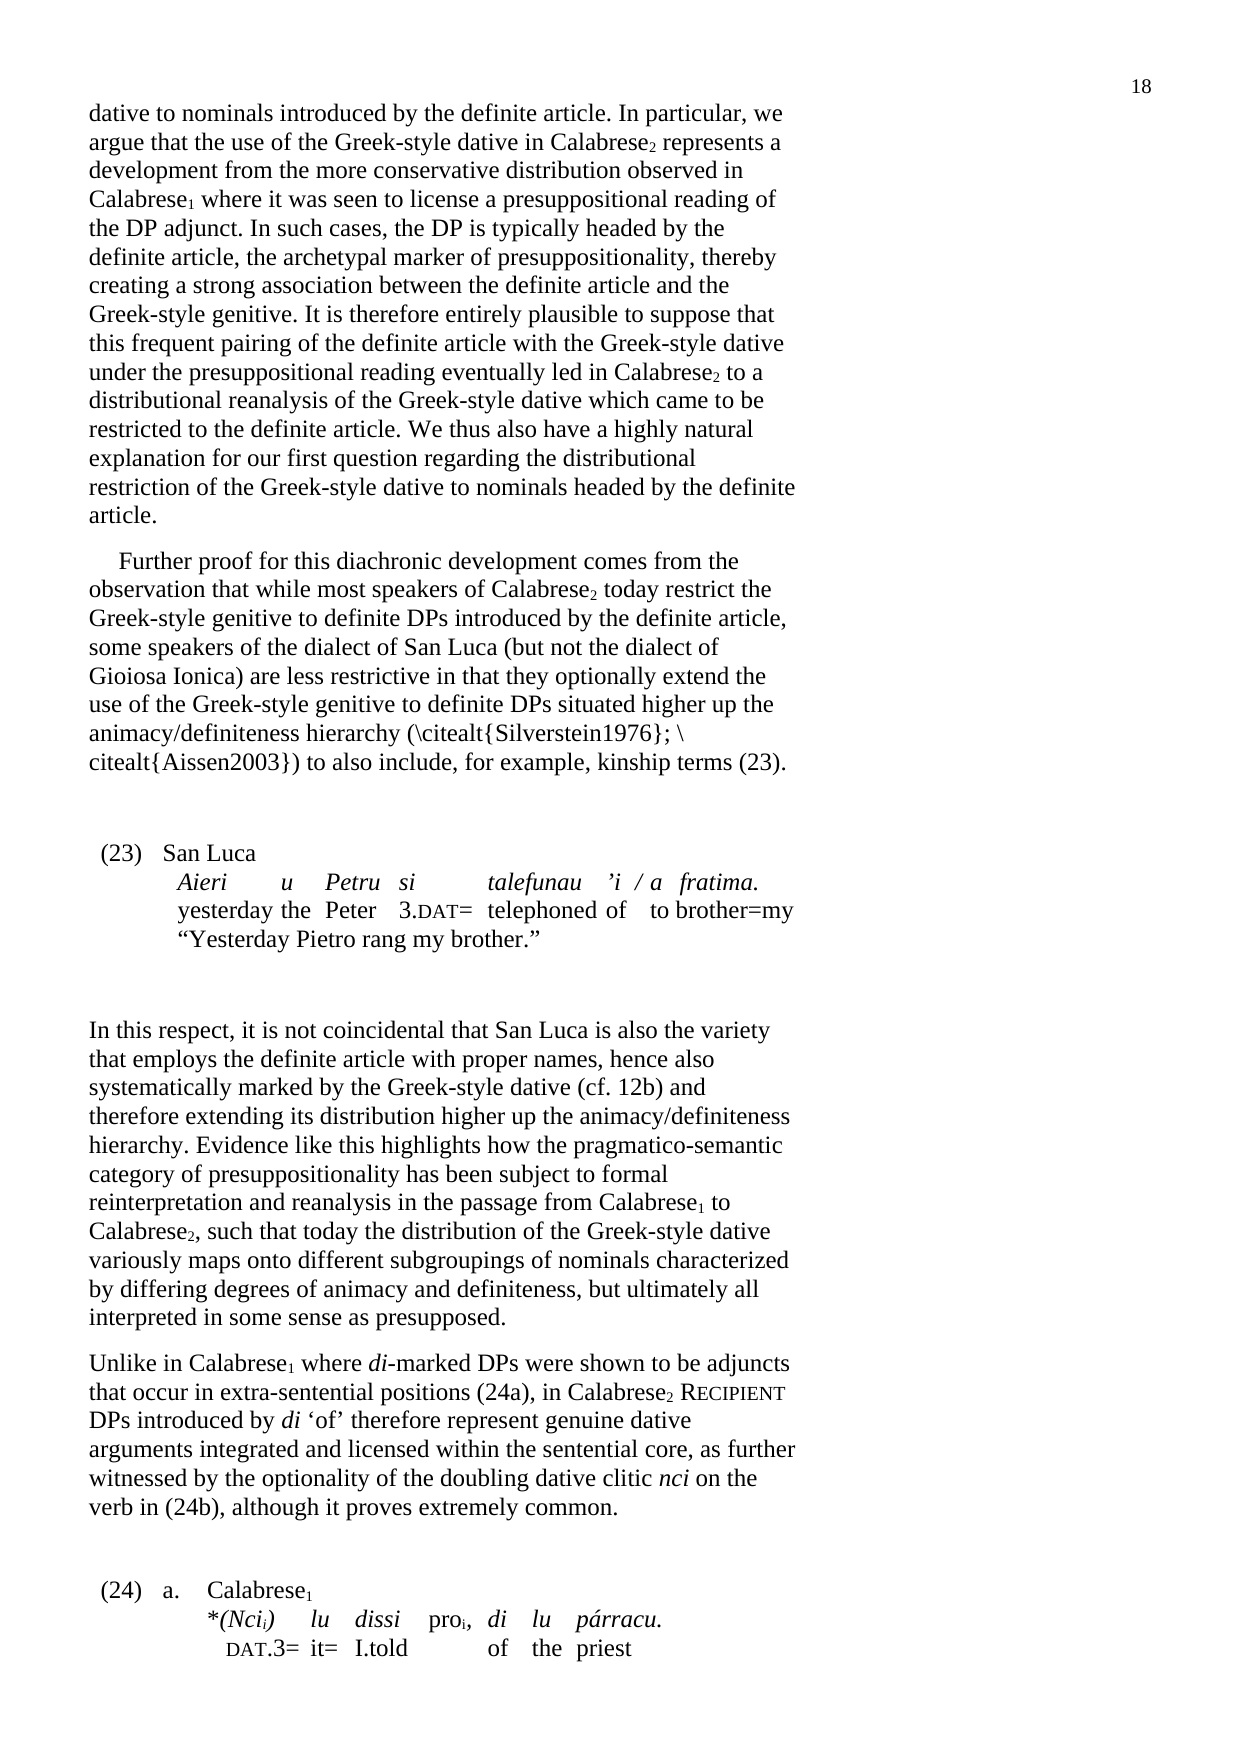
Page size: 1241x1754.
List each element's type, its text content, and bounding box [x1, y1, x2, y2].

list a. Calabrese1 [100, 1575, 798, 1604]
text Further proof for this diachronic development comes from the observation that while most speakers of Calabrese2 today restrict the Greek-style genitive to definite DPs introduced by the definite article, some speakers of the dialect of San Luca (but not the dialect of Gioiosa Ionica) are less restrictive in that they optionally extend the use of the Greek-style genitive to definite DPs situated higher up the animacy/definiteness hierarchy (\citealt{Silverstein1976}; \citealt{Aissen2003}) to also include, for example, kinship terms (23). [89, 546, 798, 776]
list San Luca [100, 838, 798, 867]
text yesterday the Peter 3.dat= telephoned of to brother=my [126, 895, 798, 924]
text dat.3= it= I.told of the priest [118, 1633, 798, 1662]
list *(Ncii) lu dissi proi, di lu párracu. [118, 1604, 798, 1633]
text dative to nominals introduced by the definite article. In particular, we argue that the use of the Greek-style dative in Calabrese2 represents a development from the more conservative distribution observed in Calabrese1 where it was seen to license a presuppositional reading of the DP adjunct. In such cases, the DP is typically headed by the definite article, the archetypal marker of presuppositionality, thereby creating a strong association between the definite article and the Greek-style genitive. It is therefore entirely plausible to suppose that this frequent pairing of the definite article with the Greek-style dative under the presuppositional reading eventually led in Calabrese2 to a distributional reanalysis of the Greek-style dative which came to be restricted to the definite article. We thus also have a highly natural explanation for our first question regarding the distributional restriction of the Greek-style dative to nominals headed by the definite article. [89, 98, 798, 529]
text Unlike in Calabrese1 where di-marked DPs were shown to be adjuncts that occur in extra-sentential positions (24a), in Calabrese2 Recipient DPs introduced by di ‘of’ therefore represent genuine dative arguments integrated and licensed within the sentential core, as further witnessed by the optionality of the doubling dative clitic nci on the verb in (24b), although it proves extremely common. [89, 1348, 798, 1520]
list Aieri u Petru si talefunau ’i / a fratima. [177, 867, 798, 895]
text “Yesterday Pietro rang my brother.” [126, 924, 798, 953]
text In this respect, it is not coincidental that San Luca is also the variety that employs the definite article with proper names, hence also systematically marked by the Greek-style dative (cf. 12b) and therefore extending its distribution higher up the animacy/definiteness hierarchy. Evidence like this highlights how the pragmatico-semantic category of presuppositionality has been subject to formal reinterpretation and reanalysis in the passage from Calabrese1 to Calabrese2, such that today the distribution of the Greek-style dative variously maps onto different subgroupings of nominals characterized by differing degrees of animacy and definiteness, but ultimately all interpreted in some sense as presupposed. [89, 1015, 798, 1331]
